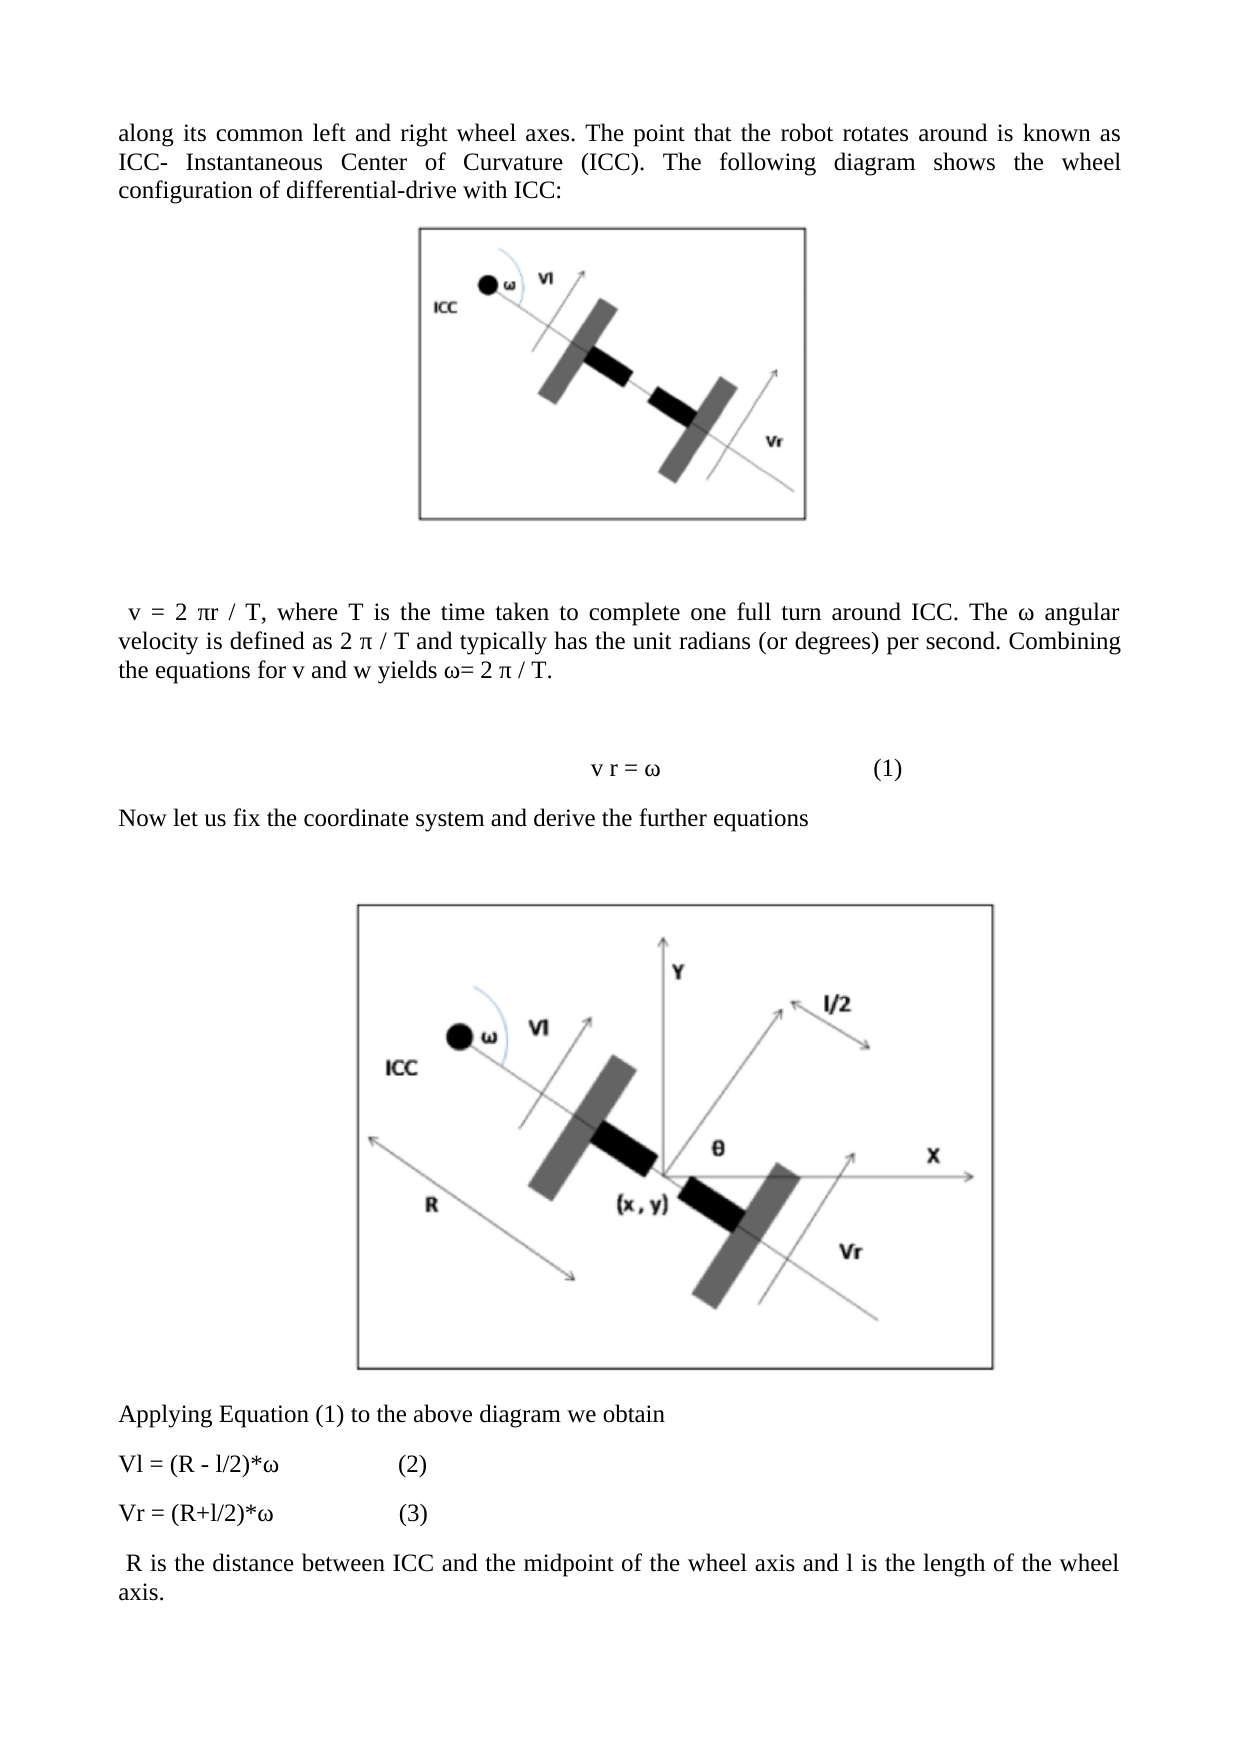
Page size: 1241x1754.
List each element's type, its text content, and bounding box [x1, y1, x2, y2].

text R is the distance between ICC and the midpoint of the wheel axis and l is the length of the wheel axis. [118, 1548, 1122, 1606]
text Applying Equation (1) to the above diagram we obtain [118, 1399, 1122, 1428]
text v = 2 πr / T, where T is the time taken to complete one full turn around ICC. The ω angular velocity is defined as 2 π / T and typically has the unit radians (or degrees) per second. Combining the equations for v and w yields ω= 2 π / T. [118, 597, 1122, 683]
text along its common left and right wheel axes. The point that the robot rotates around is known as ICC- Instantaneous Center of Curvature (ICC). The following diagram shows the wheel configuration of differential-drive with ICC: [118, 118, 1122, 204]
text Now let us fix the coordinate system and derive the further equations [118, 803, 1122, 831]
text Vl = (R - l/2)*ω (2) [118, 1449, 1122, 1478]
text Vr = (R+l/2)*ω (3) [118, 1498, 1122, 1527]
text v r = ω (1) [118, 753, 1122, 782]
